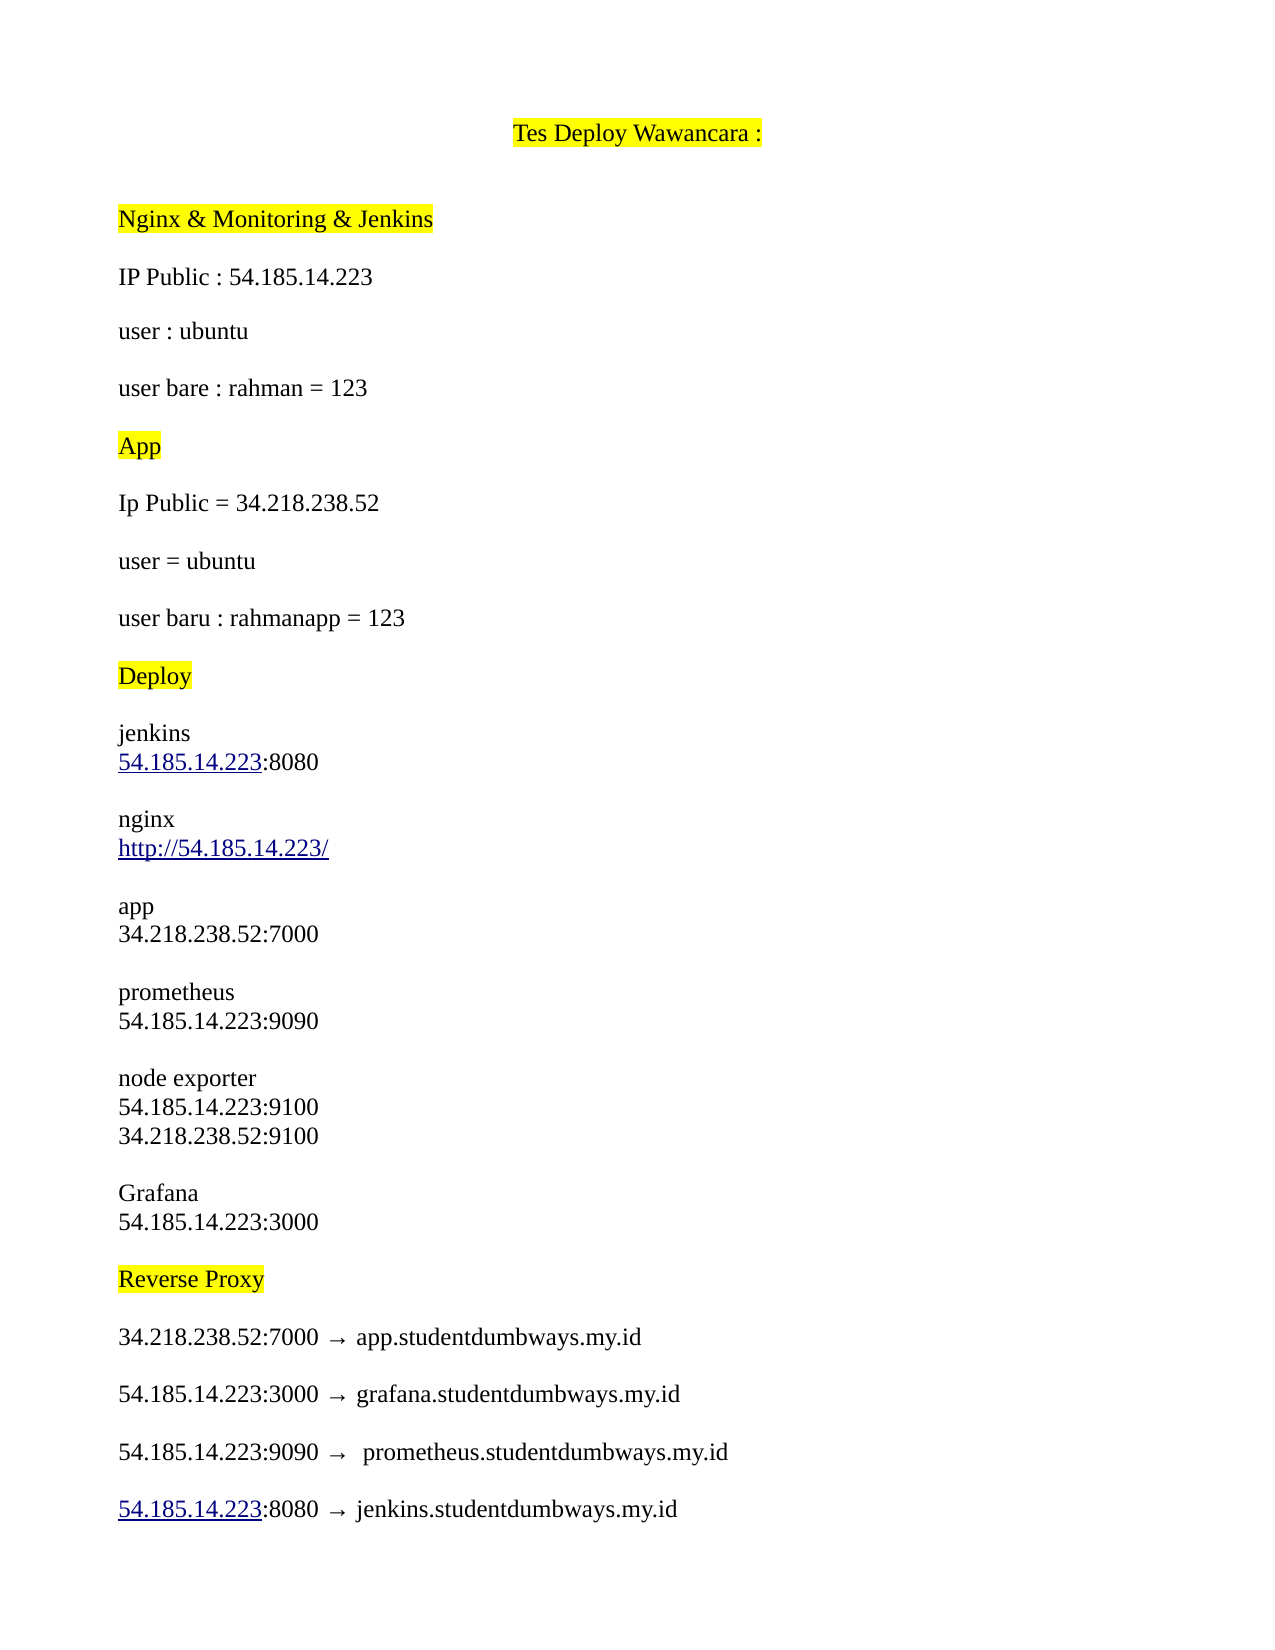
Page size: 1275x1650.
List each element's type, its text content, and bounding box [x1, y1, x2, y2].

text user : ubuntu [118, 316, 1157, 344]
text 54.185.14.223:9100 [118, 1092, 1157, 1121]
text 34.218.238.52:9100 [118, 1121, 1157, 1149]
text 34.218.238.52:7000 [118, 919, 1157, 948]
text 54.185.14.223:8080 [118, 747, 1157, 776]
text user bare : rahman = 123 [118, 373, 1157, 402]
text nginx [118, 804, 1157, 833]
text prometheus [118, 977, 1157, 1006]
text IP Public : 54.185.14.223 [118, 262, 1157, 291]
text Tes Deploy Wawancara : [118, 118, 1157, 147]
text Ip Public = 34.218.238.52 [118, 488, 1157, 517]
text Deploy [118, 661, 1157, 689]
text 54.185.14.223:9090 → prometheus.studentdumbways.my.id [118, 1437, 1157, 1466]
text Grafana [118, 1178, 1157, 1207]
text 54.185.14.223:8080 → jenkins.studentdumbways.my.id [118, 1494, 1157, 1523]
text 54.185.14.223:9090 [118, 1006, 1157, 1034]
text http://54.185.14.223/ [118, 833, 1157, 862]
text user baru : rahmanapp = 123 [118, 603, 1157, 632]
text 34.218.238.52:7000 → app.studentdumbways.my.id [118, 1322, 1157, 1351]
text node exporter [118, 1063, 1157, 1092]
text App [118, 431, 1157, 459]
text Nginx & Monitoring & Jenkins [118, 204, 1157, 233]
text Reverse Proxy [118, 1264, 1157, 1293]
text 54.185.14.223:3000 [118, 1207, 1157, 1236]
text user = ubuntu [118, 546, 1157, 574]
text jenkins [118, 718, 1157, 747]
text app [118, 891, 1157, 919]
text 54.185.14.223:3000 → grafana.studentdumbways.my.id [118, 1379, 1157, 1408]
